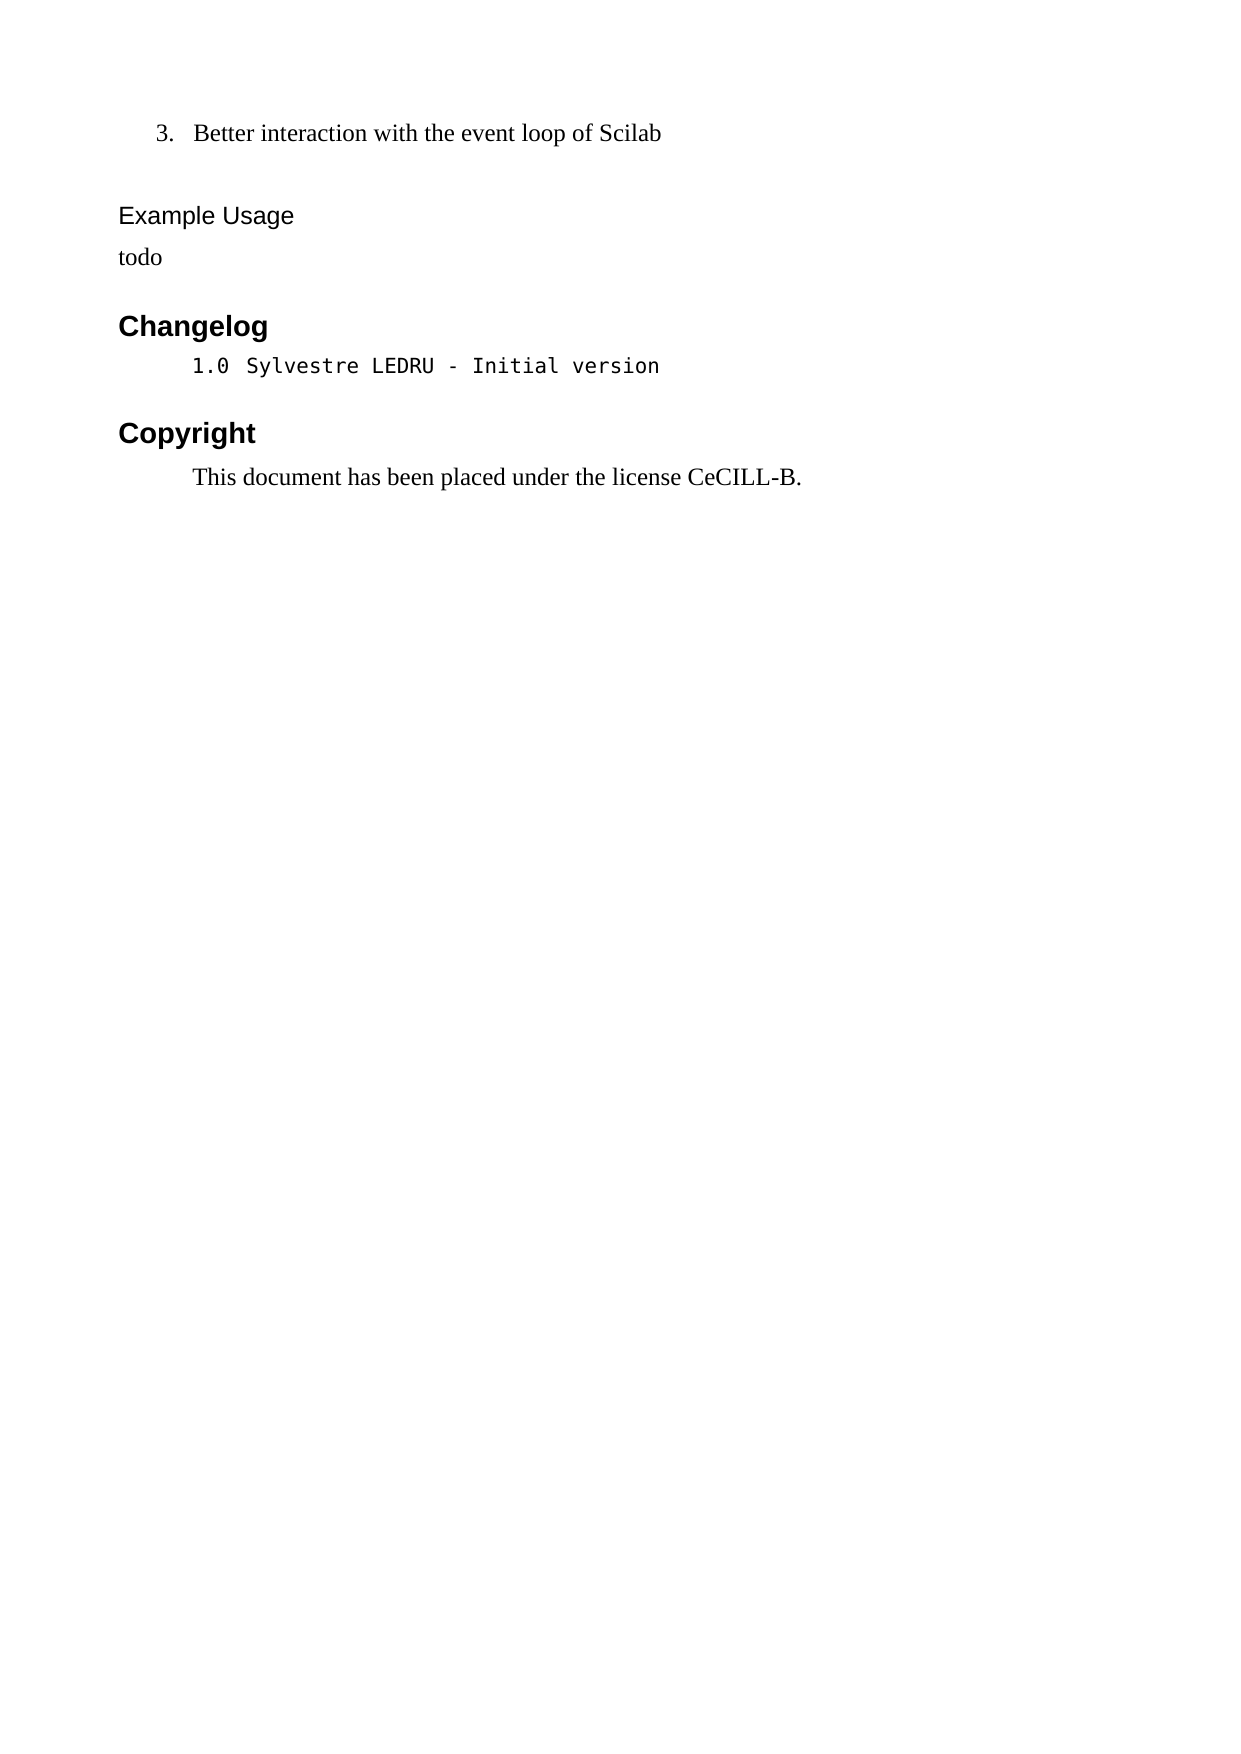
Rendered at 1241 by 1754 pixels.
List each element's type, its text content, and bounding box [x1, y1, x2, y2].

subtitle Changelog [118, 308, 1122, 342]
list Better interaction with the event loop of Scilab [156, 118, 1122, 147]
text Example Usage [118, 201, 1122, 230]
subtitle Copyright [118, 416, 1122, 450]
text This document has been placed under the license CeCILL-B. [118, 462, 1122, 491]
list Sylvestre LEDRU - Initial version [192, 354, 1122, 379]
